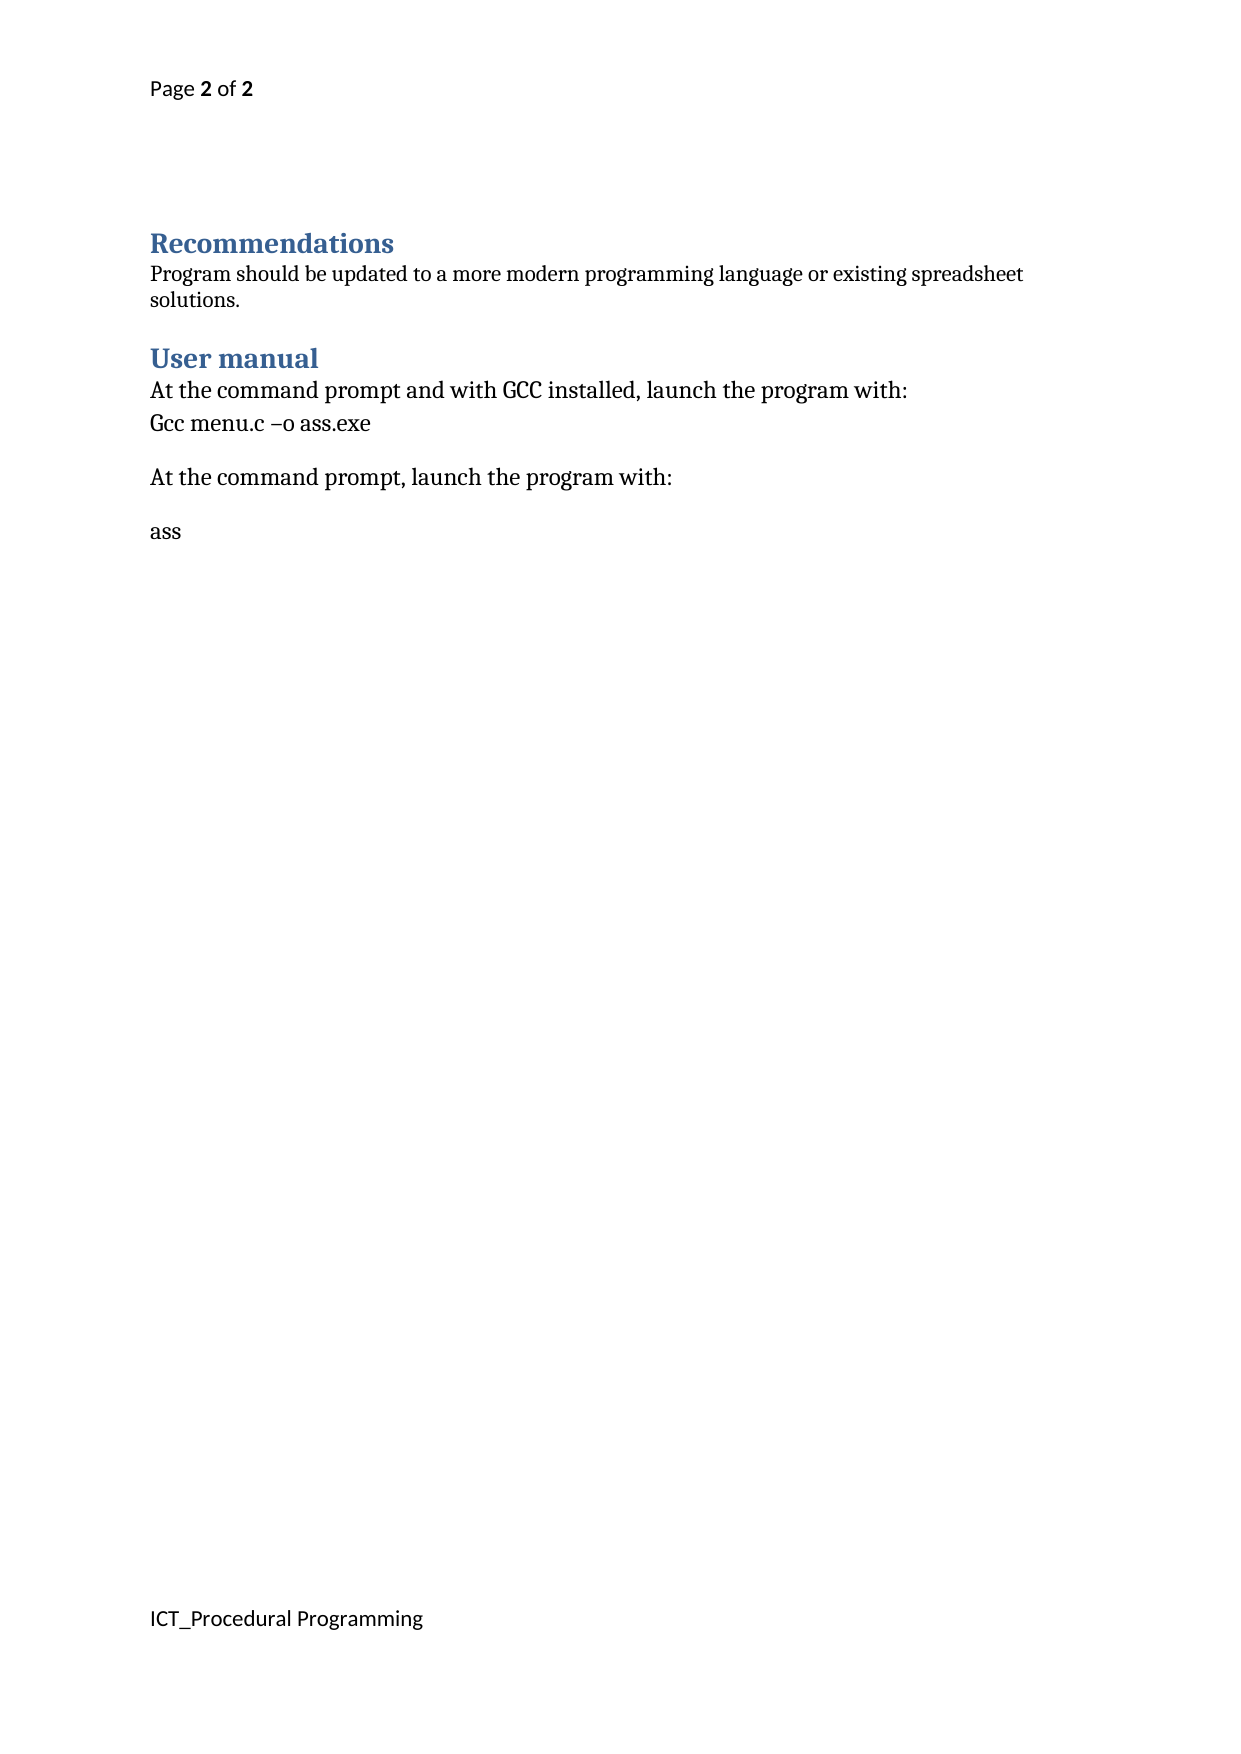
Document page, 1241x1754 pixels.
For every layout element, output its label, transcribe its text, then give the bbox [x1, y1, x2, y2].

text ass [150, 517, 1090, 545]
text User manual [150, 342, 1090, 376]
text At the command prompt, launch the program with: [150, 463, 1090, 492]
text Recommendations [150, 201, 1090, 261]
text At the command prompt and with GCC installed, launch the program with: Gcc menu.c –o ass.exe [150, 376, 1090, 438]
text Program should be updated to a more modern programming language or existing spreadsheet solutions. [150, 261, 1090, 314]
